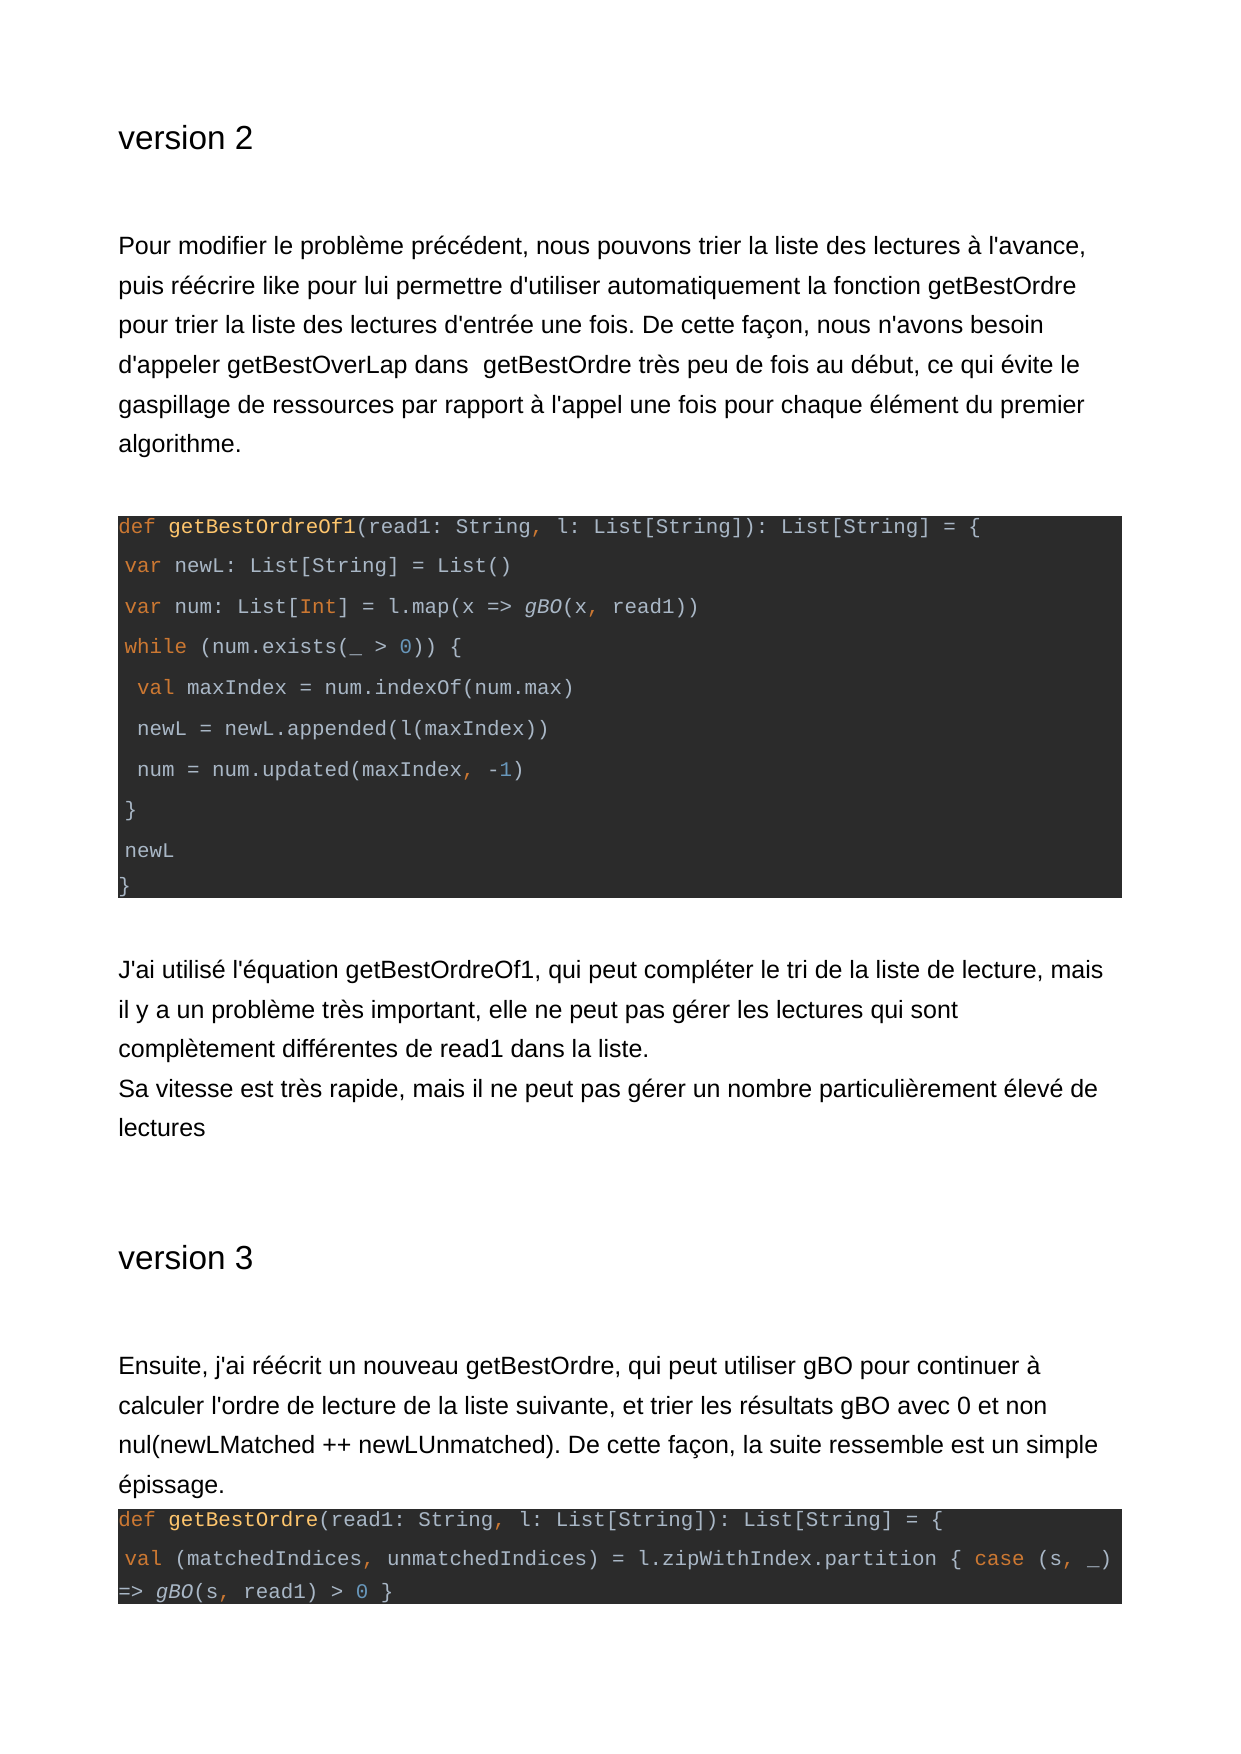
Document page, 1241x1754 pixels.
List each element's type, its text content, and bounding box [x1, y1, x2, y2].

text newL [118, 834, 1122, 864]
text J'ai utilisé l'équation getBestOrdreOf1, qui peut compléter le tri de la liste de lecture, mais il y a un problème très important, elle ne peut pas gérer les lectures qui sont complètement différentes de read1 dans la liste. [118, 955, 1122, 1063]
text var num: List[Int] = l.map(x => gBO(x, read1)) [118, 590, 1122, 619]
text def getBestOrdre(read1: String, l: List[String]): List[String] = { [118, 1509, 1122, 1533]
subtitle version 3 [118, 1238, 1122, 1276]
text } [118, 875, 1122, 898]
text def getBestOrdreOf1(read1: String, l: List[String]): List[String] = { [118, 516, 1122, 540]
text val maxIndex = num.indexOf(num.max) [118, 671, 1122, 701]
text Pour modifier le problème précédent, nous pouvons trier la liste des lectures à l'avance, puis réécrire like pour lui permettre d'utiliser automatiquement la fonction getBestOrdre pour trier la liste des lectures d'entrée une fois. De cette façon, nous n'avons besoin d'appeler getBestOverLap dans getBestOrdre très peu de fois au début, ce qui évite le gaspillage de ressources par rapport à l'appel une fois pour chaque élément du premier algorithme. [118, 231, 1122, 458]
subtitle version 2 [118, 118, 1122, 157]
text } [118, 793, 1122, 823]
text newL = newL.appended(l(maxIndex)) [118, 712, 1122, 741]
text var newL: List[String] = List() [118, 549, 1122, 578]
text num = num.updated(maxIndex, -1) [118, 753, 1122, 782]
text while (num.exists(_ > 0)) { [118, 630, 1122, 660]
text val (matchedIndices, unmatchedIndices) = l.zipWithIndex.partition { case (s, _) => gBO(s, read1) > 0 } [118, 1542, 1122, 1604]
text Sa vitesse est très rapide, mais il ne peut pas gérer un nombre particulièrement élevé de lectures [118, 1074, 1122, 1142]
text Ensuite, j'ai réécrit un nouveau getBestOrdre, qui peut utiliser gBO pour continuer à calculer l'ordre de lecture de la liste suivante, et trier les résultats gBO avec 0 et non nul(newLMatched ++ newLUnmatched). De cette façon, la suite ressemble est un simple épissage. [118, 1351, 1122, 1499]
